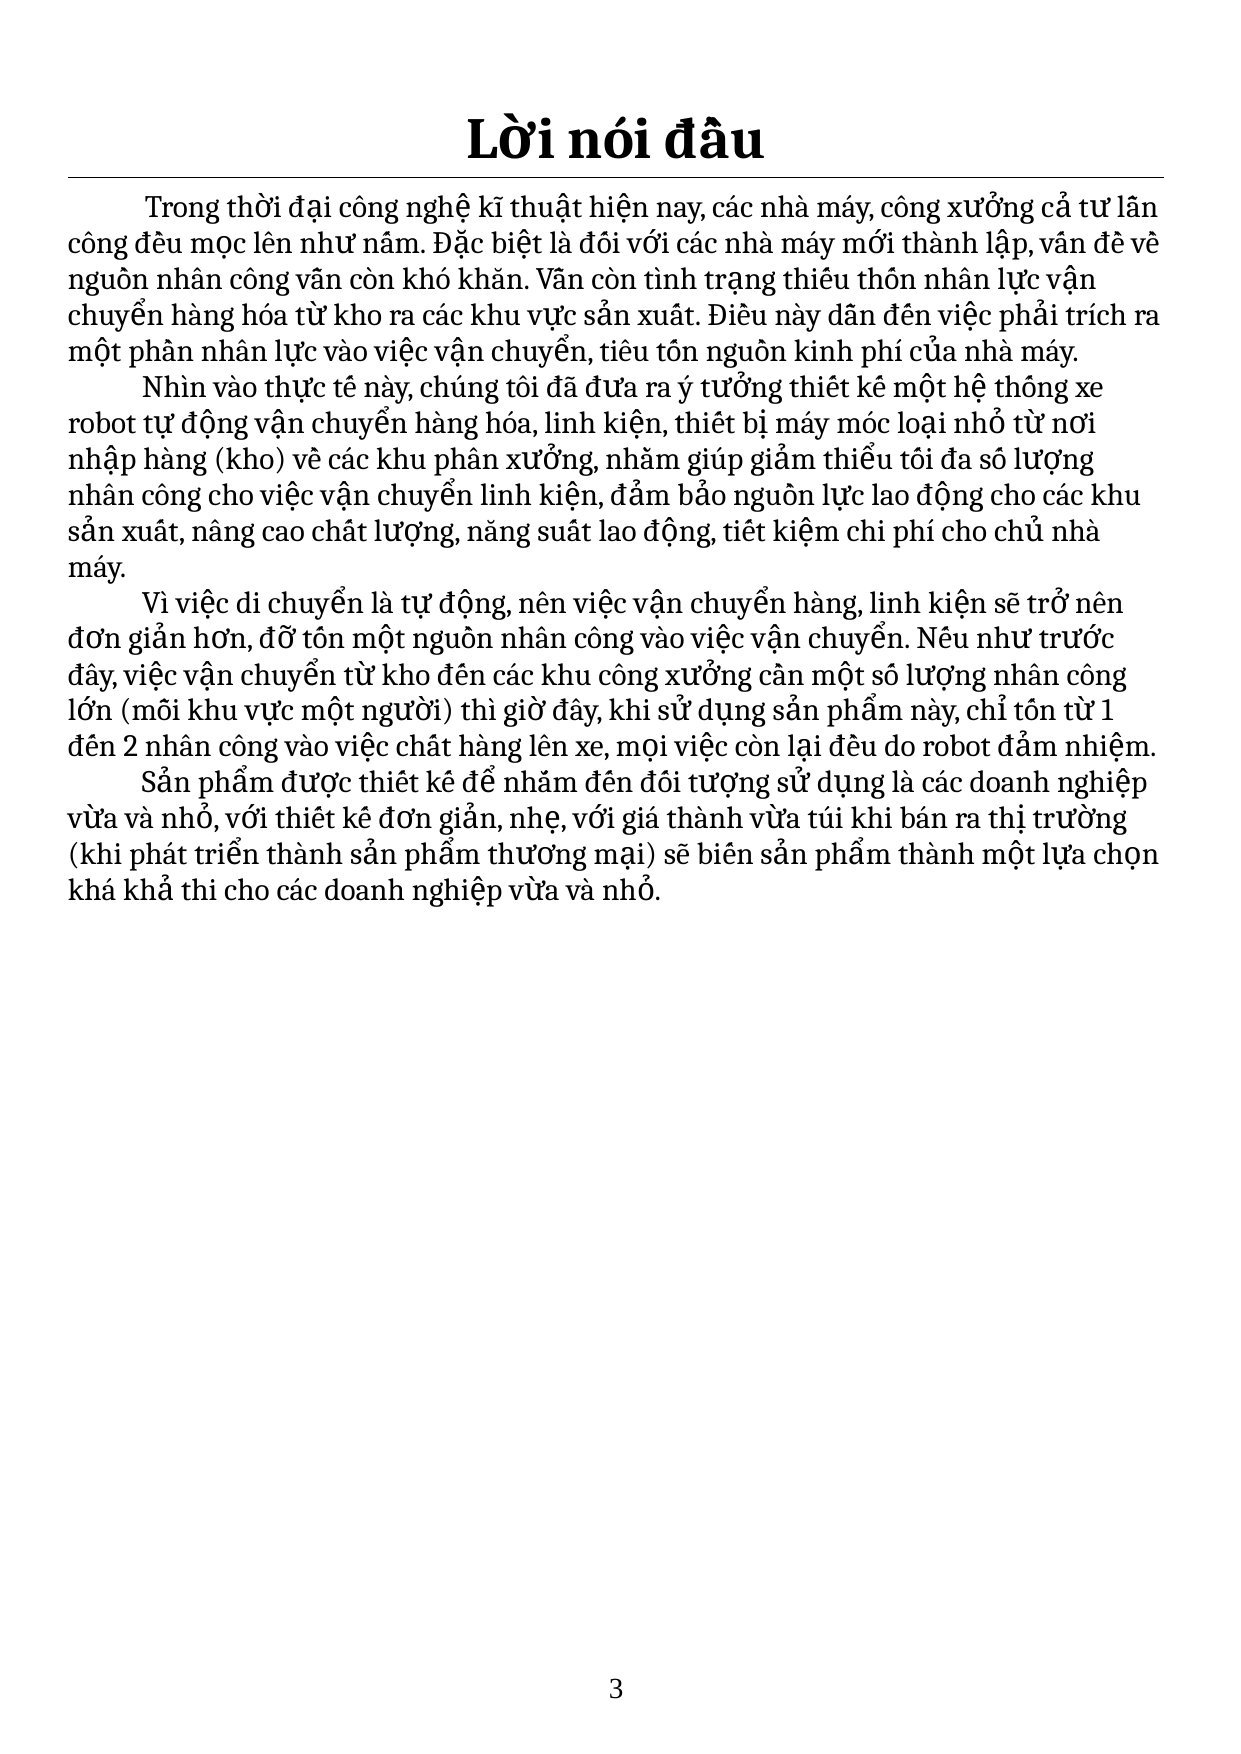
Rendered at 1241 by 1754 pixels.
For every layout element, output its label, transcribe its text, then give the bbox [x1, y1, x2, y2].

subtitle Lời nói đầu [68, 101, 1164, 177]
text Vì việc di chuyển là tự động, nên việc vận chuyển hàng, linh kiện sẽ trở nên đơn giản hơn, đỡ tốn một nguồn nhân công vào việc vận chuyển. Nếu như trước đây, việc vận chuyển từ kho đến các khu công xưởng cần một số lượng nhân công lớn (mỗi khu vực một người) thì giờ đây, khi sử dụng sản phẩm này, chỉ tốn từ 1 đến 2 nhân công vào việc chất hàng lên xe, mọi việc còn lại đều do robot đảm nhiệm. [68, 585, 1164, 764]
text Sản phẩm được thiết kế để nhắm đến đối tượng sử dụng là các doanh nghiệp vừa và nhỏ, với thiết kế đơn giản, nhẹ, với giá thành vừa túi khi bán ra thị trường (khi phát triển thành sản phẩm thương mại) sẽ biến sản phẩm thành một lựa chọn khá khả thi cho các doanh nghiệp vừa và nhỏ. [68, 764, 1164, 908]
text Nhìn vào thực tế này, chúng tôi đã đưa ra ý tưởng thiết kế một hệ thống xe robot tự động vận chuyển hàng hóa, linh kiện, thiết bị máy móc loại nhỏ từ nơi nhập hàng (kho) về các khu phân xưởng, nhằm giúp giảm thiểu tối đa số lượng nhân công cho việc vận chuyển linh kiện, đảm bảo nguồn lực lao động cho các khu sản xuất, nâng cao chất lượng, năng suất lao động, tiết kiệm chi phí cho chủ nhà máy. [68, 369, 1164, 585]
text Trong thời đại công nghệ kĩ thuật hiện nay, các nhà máy, công xưởng cả tư lẫn công đều mọc lên như nấm. Đặc biệt là đối với các nhà máy mới thành lập, vấn đề về nguồn nhân công vẫn còn khó khăn. Vẫn còn tình trạng thiếu thốn nhân lực vận chuyển hàng hóa từ kho ra các khu vực sản xuất. Điều này dẫn đến việc phải trích ra một phần nhân lực vào việc vận chuyển, tiêu tốn nguồn kinh phí của nhà máy. [68, 189, 1164, 369]
